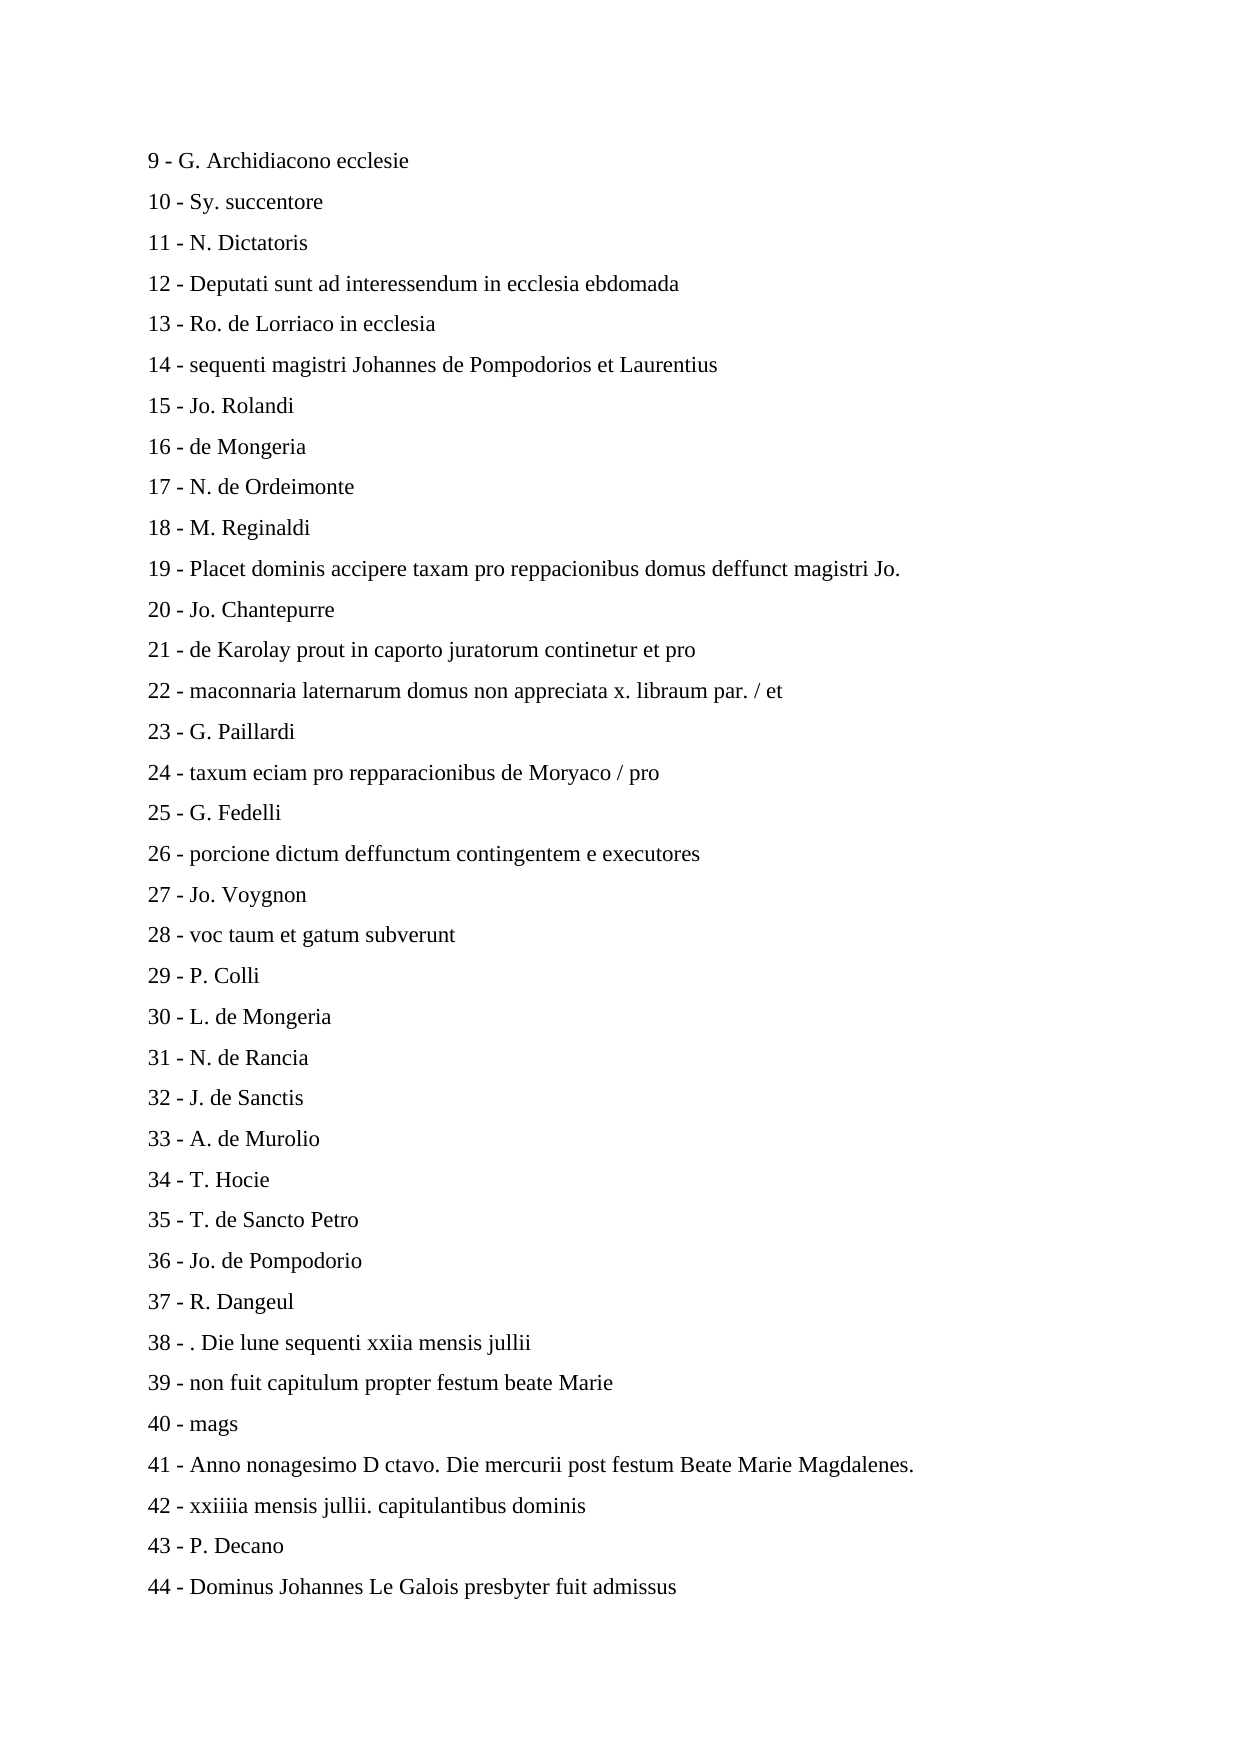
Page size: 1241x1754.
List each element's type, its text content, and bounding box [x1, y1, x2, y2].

text 9 - G. Archidiacono ecclesie [148, 148, 1093, 174]
text 24 - taxum eciam pro repparacionibus de Moryaco / pro [148, 758, 1093, 785]
text 17 - N. de Ordeimonte [148, 473, 1093, 500]
text 19 - Placet dominis accipere taxam pro reppacionibus domus deffunct magistri Jo. [148, 555, 1093, 581]
text 12 - Deputati sunt ad interessendum in ecclesia ebdomada [148, 270, 1093, 296]
text 13 - Ro. de Lorriaco in ecclesia [148, 311, 1093, 337]
text 22 - maconnaria laternarum domus non appreciata x. libraum par. / et [148, 677, 1093, 703]
text 41 - Anno nonagesimo D ctavo. Die mercurii post festum Beate Marie Magdalenes. [148, 1451, 1093, 1477]
text 16 - de Mongeria [148, 433, 1093, 459]
text 23 - G. Paillardi [148, 718, 1093, 744]
text 42 - xxiiiia mensis jullii. capitulantibus dominis [148, 1492, 1093, 1518]
text 32 - J. de Sanctis [148, 1084, 1093, 1111]
text 28 - voc taum et gatum subverunt [148, 921, 1093, 948]
text 31 - N. de Rancia [148, 1044, 1093, 1070]
text 34 - T. Hocie [148, 1166, 1093, 1192]
text 39 - non fuit capitulum propter festum beate Marie [148, 1369, 1093, 1396]
text 30 - L. de Mongeria [148, 1003, 1093, 1029]
text 44 - Dominus Johannes Le Galois presbyter fuit admissus [148, 1573, 1093, 1599]
text 36 - Jo. de Pompodorio [148, 1247, 1093, 1274]
text 21 - de Karolay prout in caporto juratorum continetur et pro [148, 636, 1093, 663]
text 40 - mags [148, 1410, 1093, 1437]
text 10 - Sy. succentore [148, 188, 1093, 215]
text 15 - Jo. Rolandi [148, 392, 1093, 418]
text 26 - porcione dictum deffunctum contingentem e executores [148, 840, 1093, 866]
text 25 - G. Fedelli [148, 799, 1093, 826]
text 38 - . Die lune sequenti xxiia mensis jullii [148, 1329, 1093, 1355]
text 35 - T. de Sancto Petro [148, 1207, 1093, 1233]
text 33 - A. de Murolio [148, 1125, 1093, 1151]
text 29 - P. Colli [148, 962, 1093, 988]
text 14 - sequenti magistri Johannes de Pompodorios et Laurentius [148, 351, 1093, 378]
text 37 - R. Dangeul [148, 1288, 1093, 1314]
text 43 - P. Decano [148, 1532, 1093, 1559]
text 27 - Jo. Voygnon [148, 881, 1093, 907]
text 20 - Jo. Chantepurre [148, 596, 1093, 622]
text 18 - M. Reginaldi [148, 514, 1093, 541]
text 11 - N. Dictatoris [148, 229, 1093, 255]
